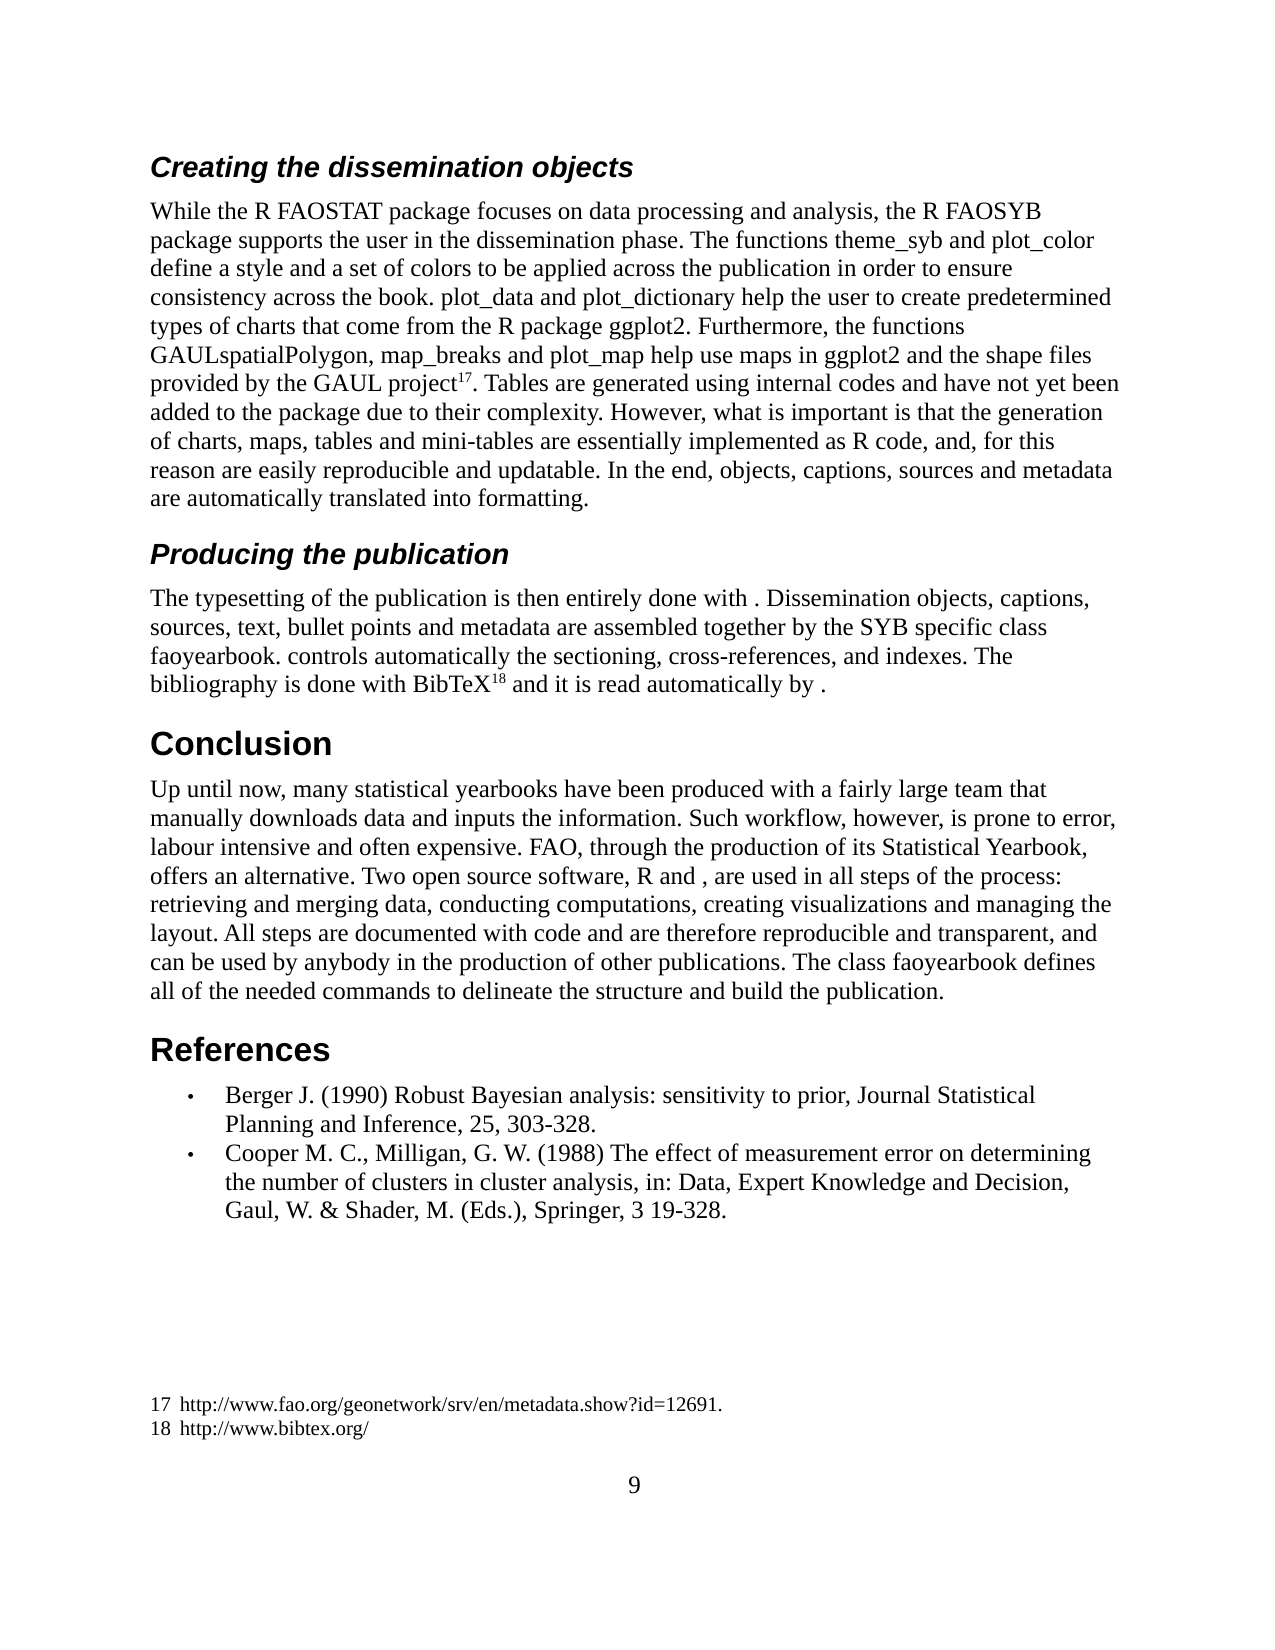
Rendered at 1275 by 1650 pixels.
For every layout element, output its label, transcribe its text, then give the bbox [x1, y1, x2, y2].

text http://www.bibtex.org/ [150, 1416, 1125, 1440]
text The typesetting of the publication is then entirely done with . Dissemination objects, captions, sources, text, bullet points and metadata are assembled together by the SYB specific class faoyearbook. controls automatically the sectioning, cross-references, and indexes. The bibliography is done with BibTeX and it is read automatically by . [150, 583, 1125, 698]
subtitle Conclusion [150, 723, 1125, 762]
list Berger J. (1990) Robust Bayesian analysis: sensitivity to prior, Journal Statistical Planning and Inference, 25, 303-328. [187, 1081, 1125, 1138]
text http://www.fao.org/geonetwork/srv/en/metadata.show?id=12691. [150, 1392, 1125, 1416]
text While the R FAOSTAT package focuses on data processing and analysis, the R FAOSYB package supports the user in the dissemination phase. The functions theme_syb and plot_color define a style and a set of colors to be applied across the publication in order to ensure consistency across the book. plot_data and plot_dictionary help the user to create predetermined types of charts that come from the R package ggplot2. Furthermore, the functions GAULspatialPolygon, map_breaks and plot_map help use maps in ggplot2 and the shape files provided by the GAUL project. Tables are generated using internal codes and have not yet been added to the package due to their complexity. However, what is important is that the generation of charts, maps, tables and mini-tables are essentially implemented as R code, and, for this reason are easily reproducible and updatable. In the end, objects, captions, sources and metadata are automatically translated into formatting. [150, 196, 1125, 512]
subtitle Producing the publication [150, 537, 1125, 571]
subtitle References [150, 1029, 1125, 1068]
text Up until now, many statistical yearbooks have been produced with a fairly large team that manually downloads data and inputs the information. Such workflow, however, is prone to error, labour intensive and often expensive. FAO, through the production of its Statistical Yearbook, offers an alternative. Two open source software, R and , are used in all steps of the process: retrieving and merging data, conducting computations, creating visualizations and managing the layout. All steps are documented with code and are therefore reproducible and transparent, and can be used by anybody in the production of other publications. The class faoyearbook defines all of the needed commands to delineate the structure and build the publication. [150, 774, 1125, 1004]
subtitle Creating the dissemination objects [150, 150, 1125, 183]
list Cooper M. C., Milligan, G. W. (1988) The effect of measurement error on determining the number of clusters in cluster analysis, in: Data, Expert Knowledge and Decision, Gaul, W. & Shader, M. (Eds.), Springer, 3 19-328. [187, 1138, 1125, 1224]
